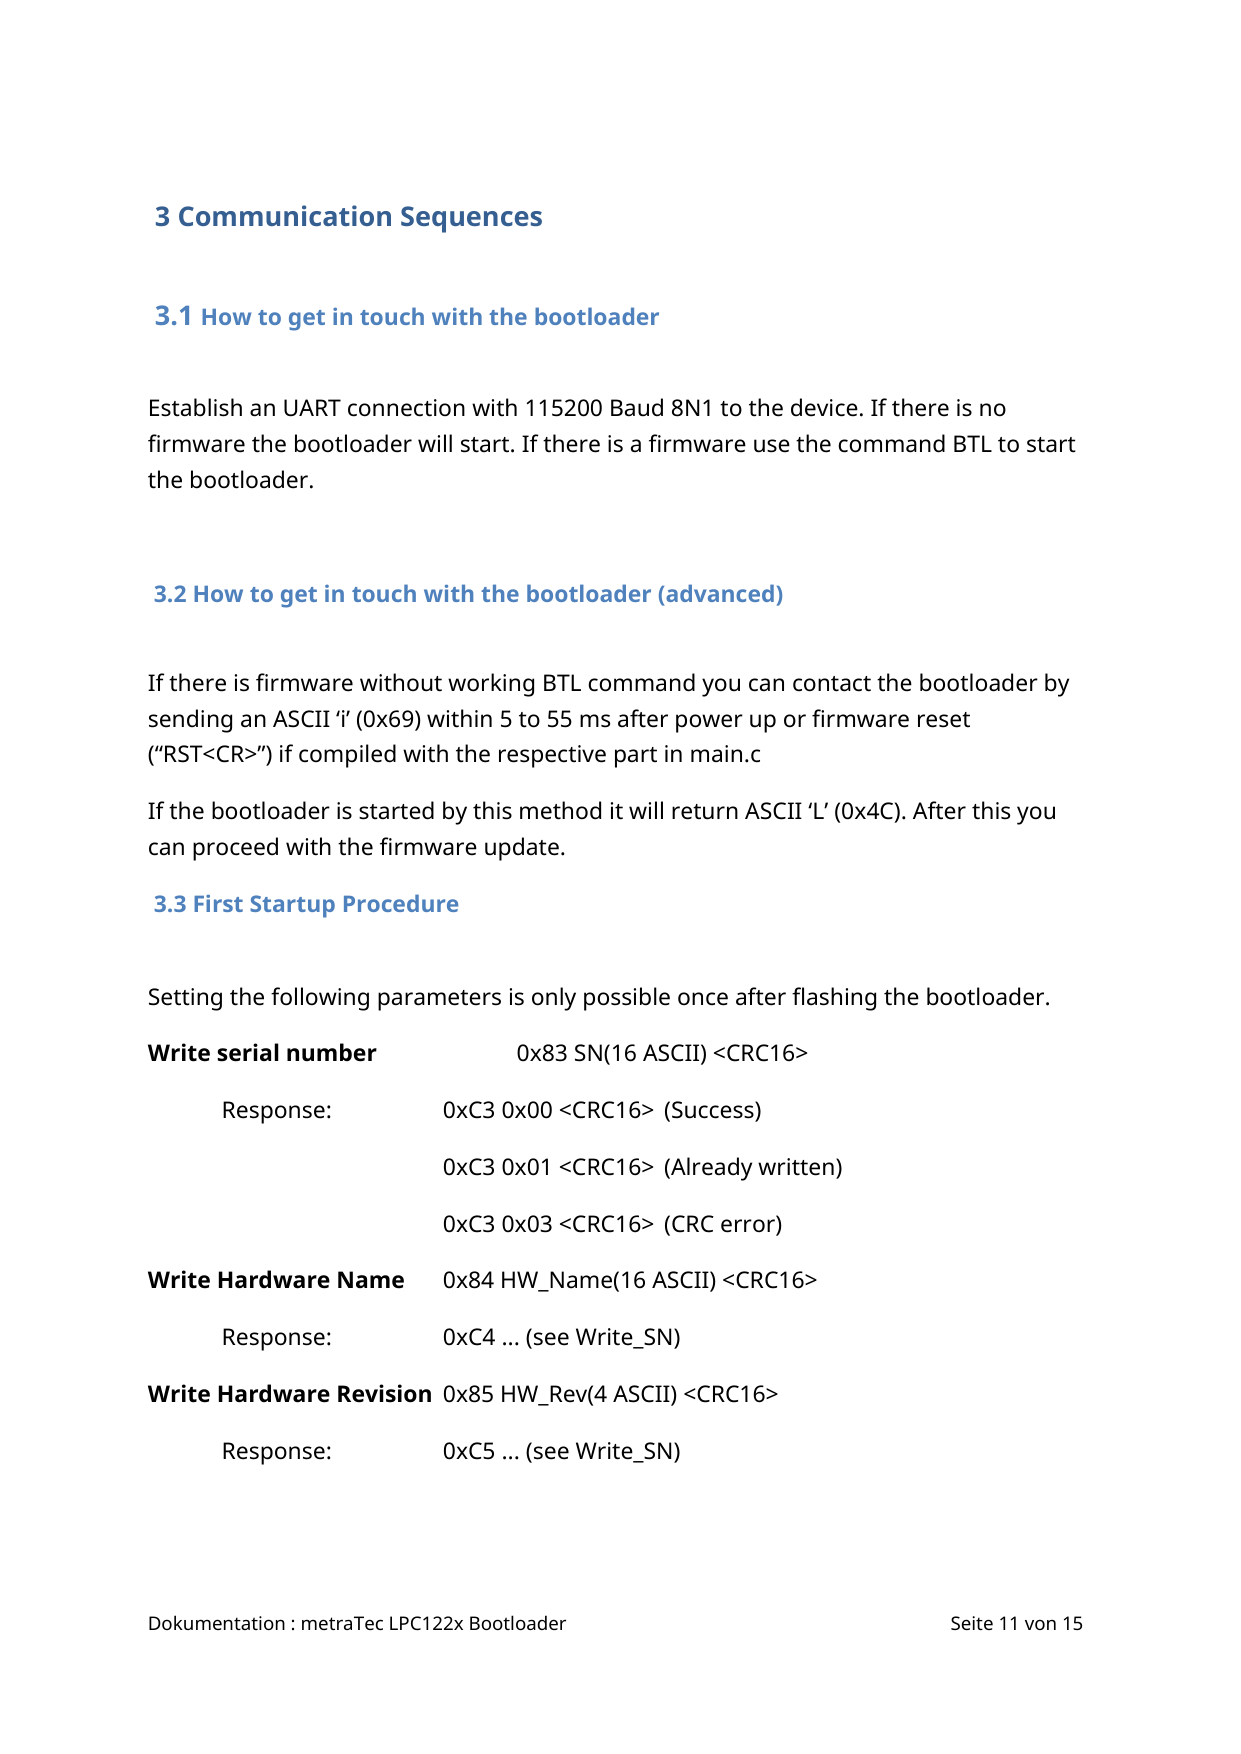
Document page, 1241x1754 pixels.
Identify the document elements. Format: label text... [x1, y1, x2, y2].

text Setting the following parameters is only possible once after flashing the bootloader. [148, 981, 1093, 1012]
subtitle Communication Sequences [148, 198, 1093, 234]
text Write Hardware Name 0x84 HW_Name(16 ASCII) <CRC16> [148, 1264, 1093, 1296]
text Response: 0xC5 ... (see Write_SN) [148, 1435, 1093, 1466]
subtitle First Startup Procedure [148, 888, 1093, 919]
text 0xC3 0x03 <CRC16> (CRC error) [148, 1208, 1093, 1239]
text Establish an UART connection with 115200 Baud 8N1 to the device. If there is no firmware the bootloader will start. If there is a firmware use the command BTL to start the bootloader. [148, 392, 1093, 495]
text Response: 0xC3 0x00 <CRC16> (Success) [148, 1094, 1093, 1125]
text Response: 0xC4 ... (see Write_SN) [148, 1321, 1093, 1352]
text Write serial number 0x83 SN(16 ASCII) <CRC16> [148, 1037, 1093, 1069]
subtitle How to get in touch with the bootloader (advanced) [148, 578, 1093, 609]
text 0xC3 0x01 <CRC16> (Already written) [148, 1151, 1093, 1182]
text Write Hardware Revision 0x85 HW_Rev(4 ASCII) <CRC16> [148, 1378, 1093, 1409]
subtitle How to get in touch with the bootloader [148, 297, 1093, 334]
text If the bootloader is started by this method it will return ASCII ‘L’ (0x4C). After this you can proceed with the firmware update. [148, 795, 1093, 862]
text If there is firmware without working BTL command you can contact the bootloader by sending an ASCII ‘i’ (0x69) within 5 to 55 ms after power up or firmware reset (“RST<CR>”) if compiled with the respective part in main.c [148, 667, 1093, 770]
